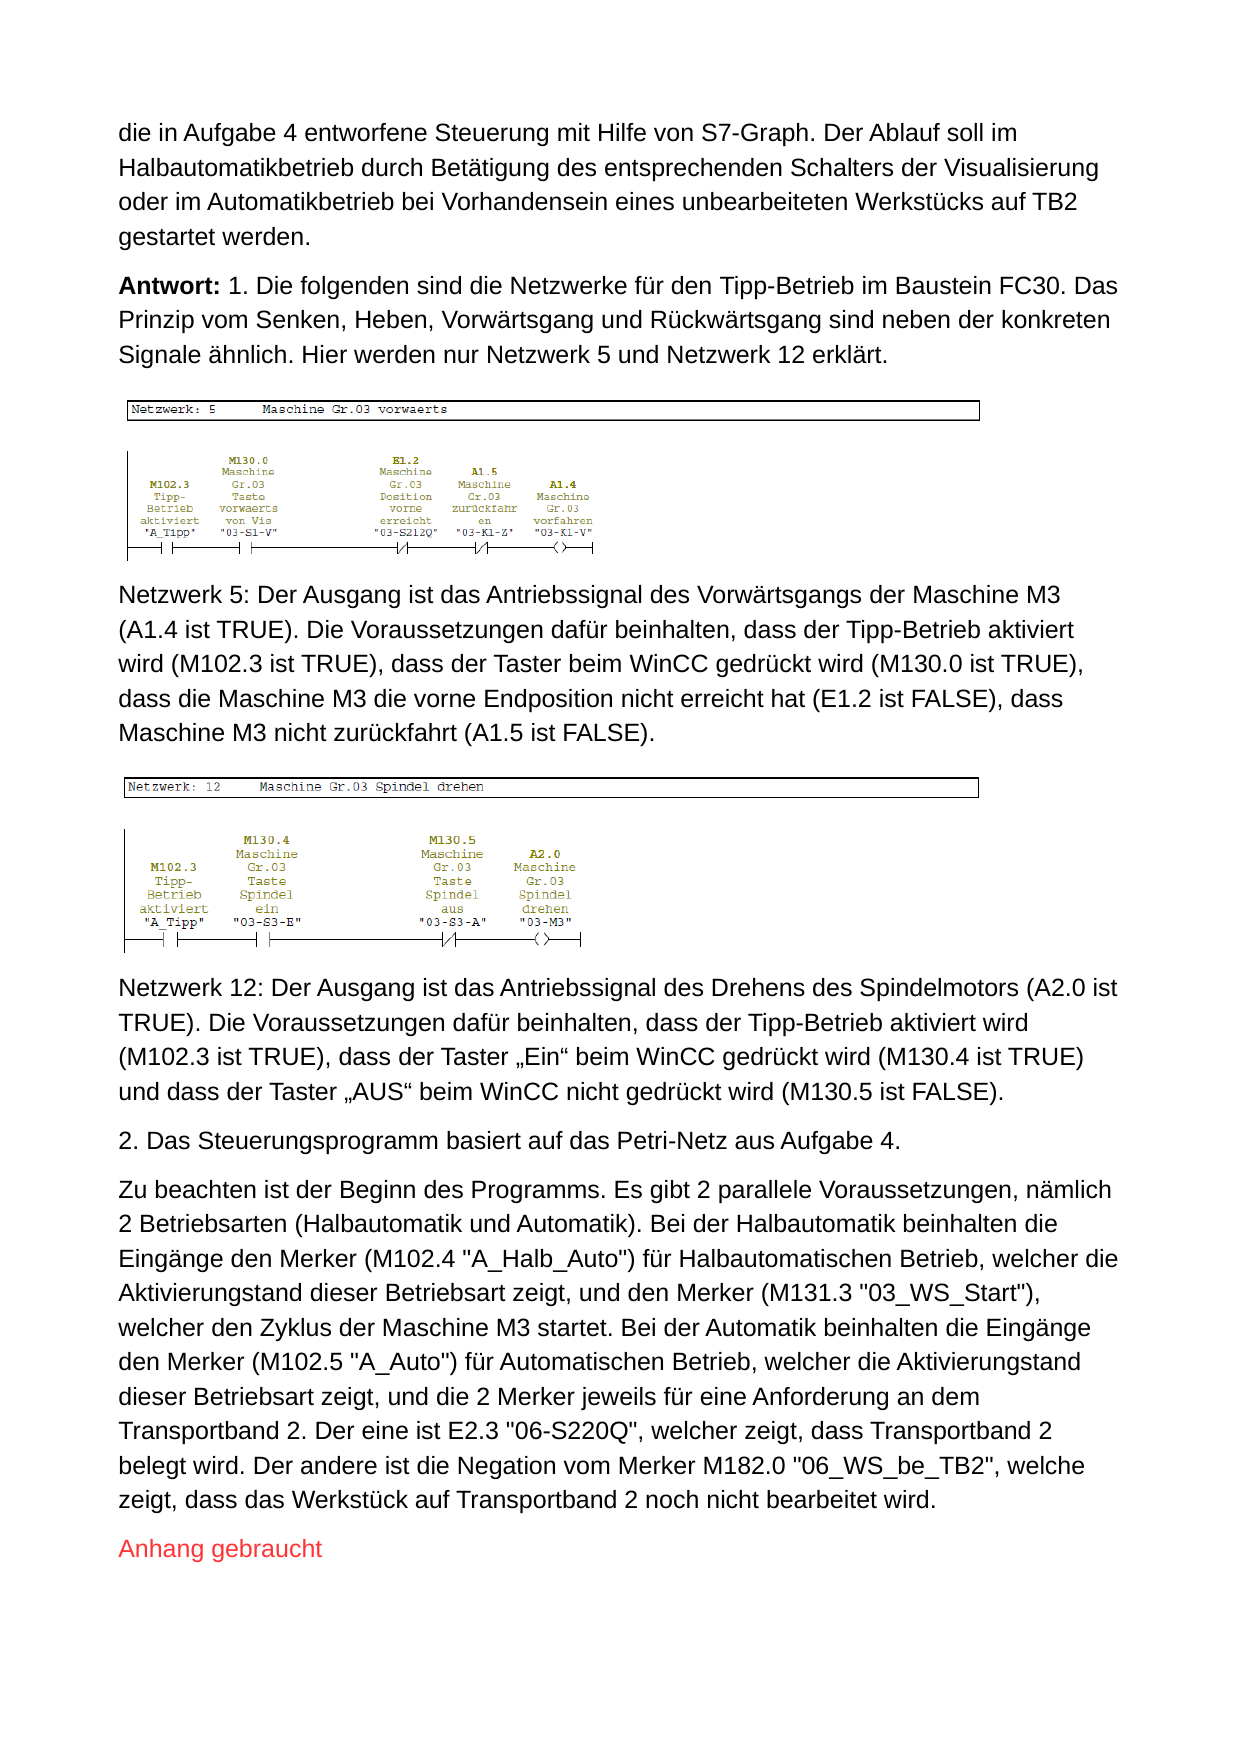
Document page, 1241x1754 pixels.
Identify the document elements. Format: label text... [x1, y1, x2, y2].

picture [118, 767, 984, 953]
text Anhang gebraucht [118, 1534, 1122, 1563]
text Netzwerk 12: Der Ausgang ist das Antriebssignal des Drehens des Spindelmotors (A2.0 ist TRUE). Die Voraussetzungen dafür beinhalten, dass der Tipp-Betrieb aktiviert wird (M102.3 ist TRUE), dass der Taster „Ein“ beim WinCC gedrückt wird (M130.4 ist TRUE) und dass der Taster „AUS“ beim WinCC nicht gedrückt wird (M130.5 ist FALSE). [118, 973, 1122, 1105]
text die in Aufgabe 4 entworfene Steuerung mit Hilfe von S7-Graph. Der Ablauf soll im Halbautomatikbetrieb durch Betätigung des entsprechenden Schalters der Visualisierung oder im Automatikbetrieb bei Vorhandensein eines unbearbeiteten Werkstücks auf TB2 gestartet werden. [118, 118, 1122, 250]
text Netzwerk 5: Der Ausgang ist das Antriebssignal des Vorwärtsgangs der Maschine M3 (A1.4 ist TRUE). Die Voraussetzungen dafür beinhalten, dass der Tipp-Betrieb aktiviert wird (M102.3 ist TRUE), dass der Taster beim WinCC gedrückt wird (M130.0 ist TRUE), dass die Maschine M3 die vorne Endposition nicht erreicht hat (E1.2 ist FALSE), dass Maschine M3 nicht zurückfahrt (A1.5 ist FALSE). [118, 581, 1122, 747]
text Antwort: 1. Die folgenden sind die Netzwerke für den Tipp-Betrieb im Baustein FC30. Das Prinzip vom Senken, Heben, Vorwärtsgang und Rückwärtsgang sind neben der konkreten Signale ähnlich. Hier werden nur Netzwerk 5 und Netzwerk 12 erklärt. [118, 271, 1122, 368]
text 2. Das Steuerungsprogramm basiert auf das Petri-Netz aus Aufgabe 4. [118, 1126, 1122, 1154]
text Zu beachten ist der Beginn des Programms. Es gibt 2 parallele Voraussetzungen, nämlich 2 Betriebsarten (Halbautomatik und Automatik). Bei der Halbautomatik beinhalten die Eingänge den Merker (M102.4 "A_Halb_Auto") für Halbautomatischen Betrieb, welcher die Aktivierungstand dieser Betriebsart zeigt, und den Merker (M131.3 "03_WS_Start"), welcher den Zyklus der Maschine M3 startet. Bei der Automatik beinhalten die Eingänge den Merker (M102.5 "A_Auto") für Automatischen Betrieb, welcher die Aktivierungstand dieser Betriebsart zeigt, und die 2 Merker jeweils für eine Anforderung an dem Transportband 2. Der eine ist E2.3 "06-S220Q", welcher zeigt, dass Transportband 2 belegt wird. Der andere ist die Negation vom Merker M182.0 "06_WS_be_TB2", welche zeigt, dass das Werkstück auf Transportband 2 noch nicht bearbeitet wird. [118, 1175, 1122, 1514]
picture [118, 388, 984, 561]
